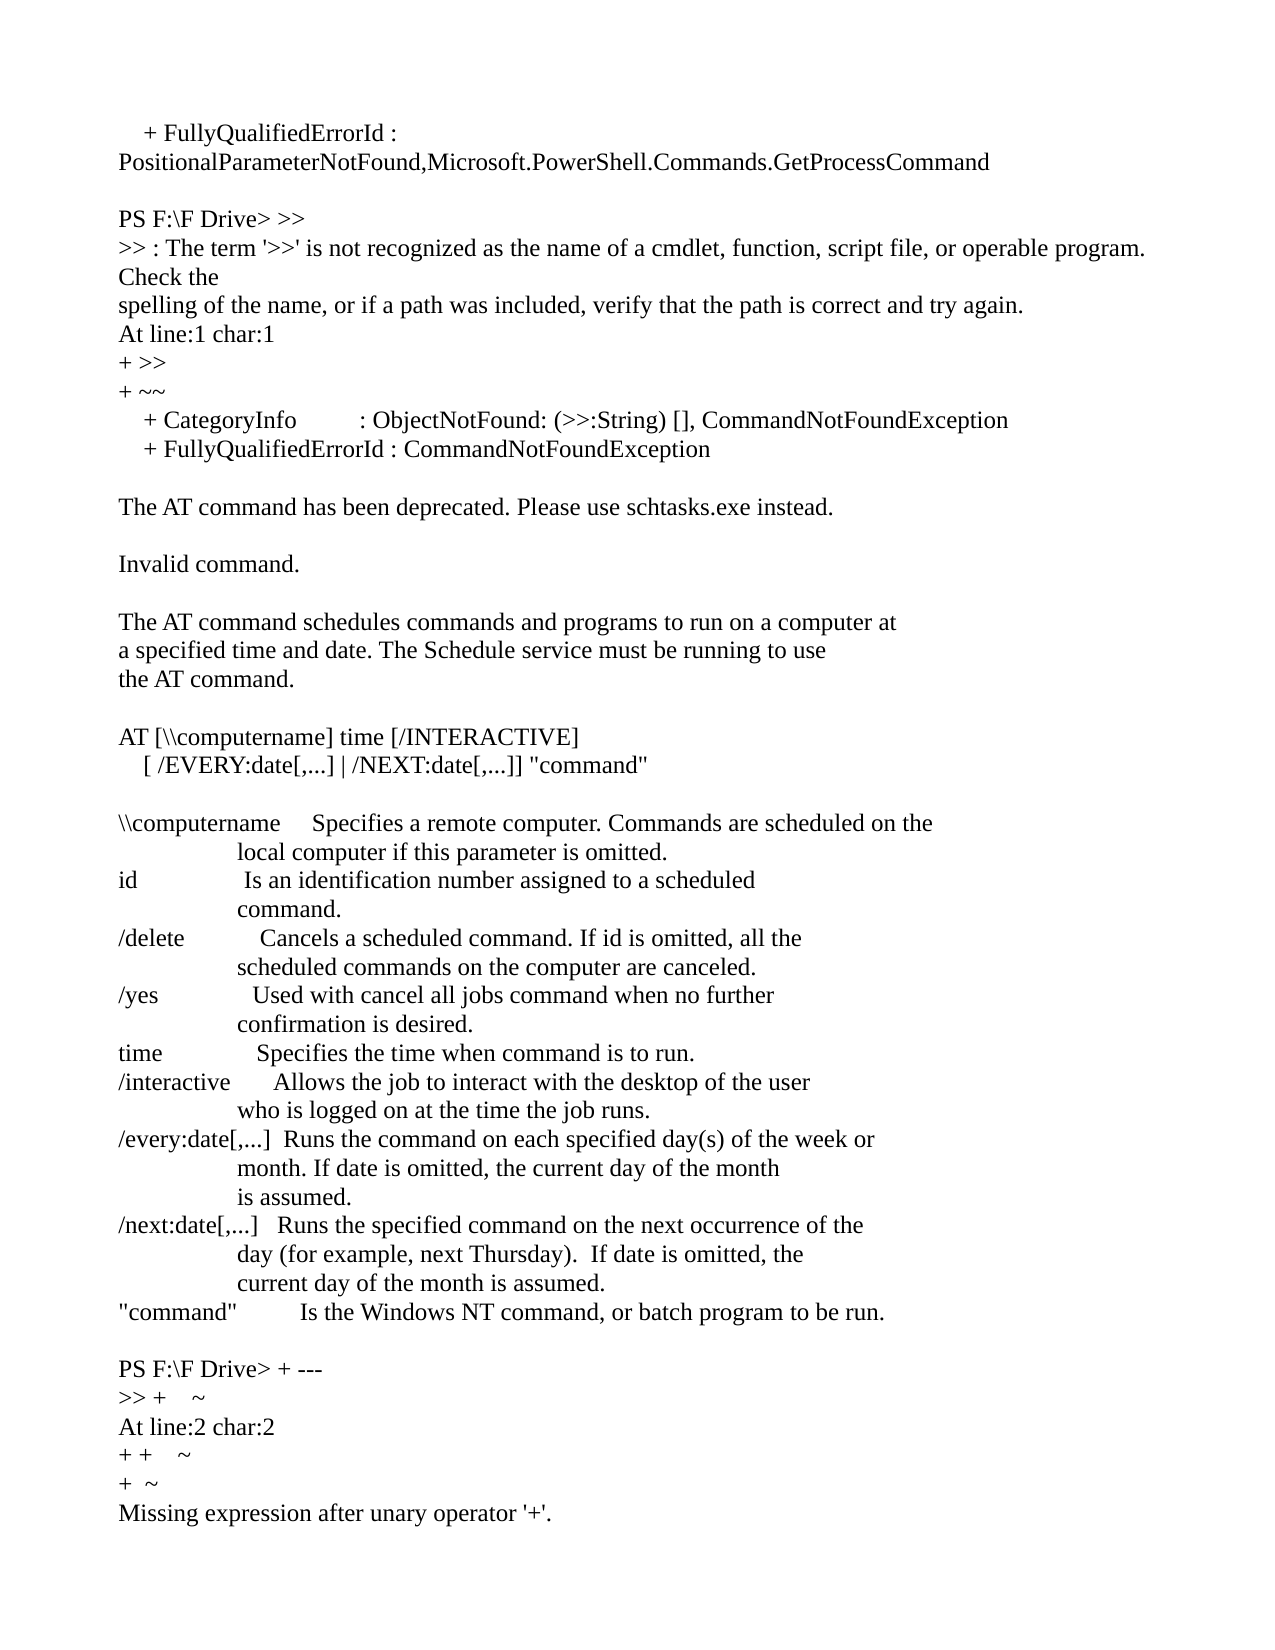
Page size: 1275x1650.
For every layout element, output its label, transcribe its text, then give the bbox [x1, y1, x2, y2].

text [ /EVERY:date[,...] | /NEXT:date[,...]] "command" [118, 751, 1157, 779]
text day (for example, next Thursday). If date is omitted, the [118, 1239, 1157, 1268]
text PS F:\F Drive> >> [118, 204, 1157, 233]
text + ~~ [118, 377, 1157, 406]
text scheduled commands on the computer are canceled. [118, 952, 1157, 981]
text time Specifies the time when command is to run. [118, 1038, 1157, 1067]
text + ~ [118, 1469, 1157, 1498]
text id Is an identification number assigned to a scheduled [118, 866, 1157, 894]
text month. If date is omitted, the current day of the month [118, 1153, 1157, 1182]
text local computer if this parameter is omitted. [118, 837, 1157, 866]
text is assumed. [118, 1182, 1157, 1211]
text /yes Used with cancel all jobs command when no further [118, 981, 1157, 1009]
text a specified time and date. The Schedule service must be running to use [118, 636, 1157, 664]
text + >> [118, 348, 1157, 377]
text + FullyQualifiedErrorId : CommandNotFoundException [118, 434, 1157, 463]
text Invalid command. [118, 549, 1157, 578]
text + + ~ [118, 1441, 1157, 1469]
text current day of the month is assumed. [118, 1268, 1157, 1297]
text AT [\\computername] time [/INTERACTIVE] [118, 722, 1157, 751]
text /next:date[,...] Runs the specified command on the next occurrence of the [118, 1211, 1157, 1239]
text "command" Is the Windows NT command, or batch program to be run. [118, 1297, 1157, 1326]
text The AT command has been deprecated. Please use schtasks.exe instead. [118, 492, 1157, 521]
text >> : The term '>>' is not recognized as the name of a cmdlet, function, script file, or operable program. Check the [118, 233, 1157, 291]
text At line:2 char:2 [118, 1412, 1157, 1441]
text PS F:\F Drive> + --- [118, 1354, 1157, 1383]
text spelling of the name, or if a path was included, verify that the path is correct and try again. [118, 291, 1157, 319]
text \\computername Specifies a remote computer. Commands are scheduled on the [118, 808, 1157, 837]
text /every:date[,...] Runs the command on each specified day(s) of the week or [118, 1124, 1157, 1153]
text confirmation is desired. [118, 1009, 1157, 1038]
text >> + ~ [118, 1383, 1157, 1412]
text command. [118, 894, 1157, 923]
text the AT command. [118, 664, 1157, 693]
text + CategoryInfo : ObjectNotFound: (>>:String) [], CommandNotFoundException [118, 406, 1157, 434]
text + FullyQualifiedErrorId : PositionalParameterNotFound,Microsoft.PowerShell.Commands.GetProcessCommand [118, 118, 1157, 176]
text /interactive Allows the job to interact with the desktop of the user [118, 1067, 1157, 1096]
text The AT command schedules commands and programs to run on a computer at [118, 607, 1157, 636]
text /delete Cancels a scheduled command. If id is omitted, all the [118, 923, 1157, 952]
text who is logged on at the time the job runs. [118, 1096, 1157, 1124]
text At line:1 char:1 [118, 319, 1157, 348]
text Missing expression after unary operator '+'. [118, 1498, 1157, 1527]
